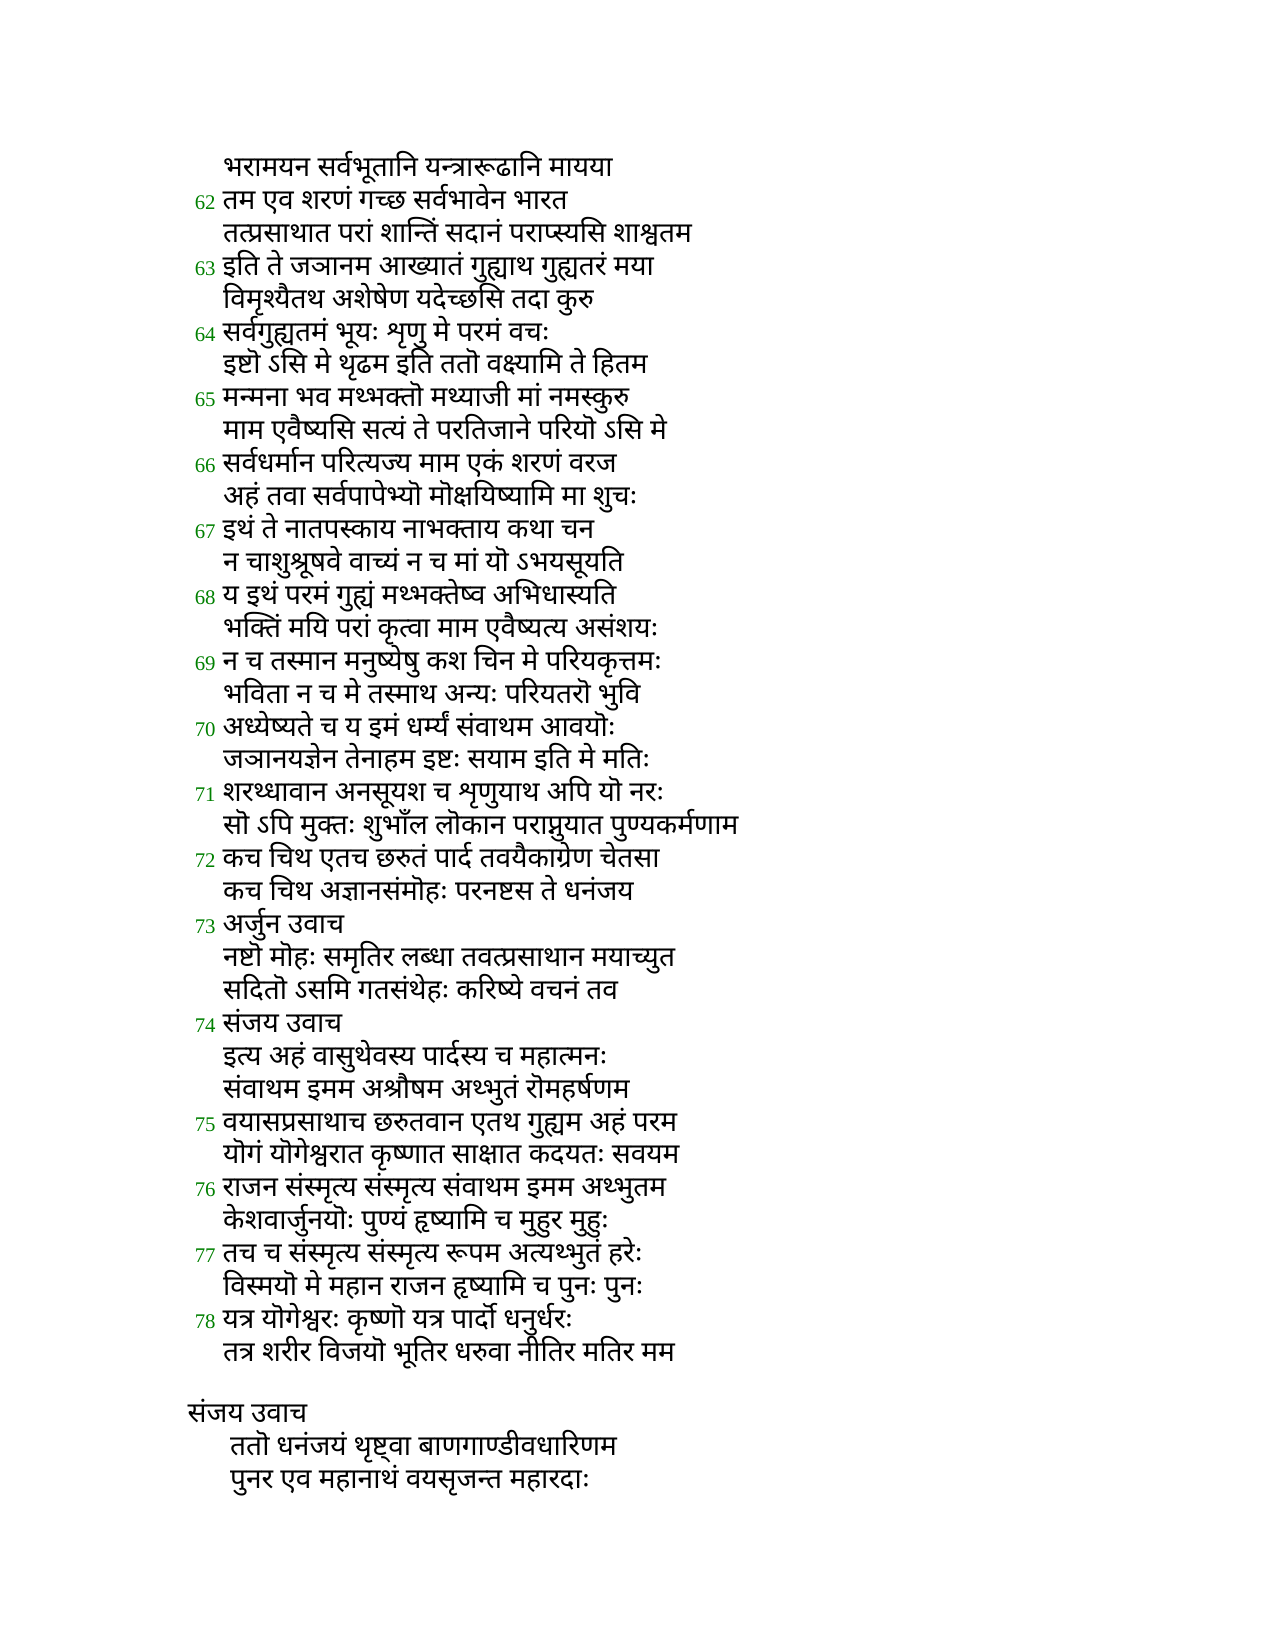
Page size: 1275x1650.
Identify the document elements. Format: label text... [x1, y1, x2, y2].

text भरामयन सर्वभूतानि यन्त्रारूढानि मायया 62 तम एव शरणं गच्छ सर्वभावेन भारत तत्प्रसाथात परां शान्तिं सदानं पराप्स्यसि शाश्वतम 63 इति ते जञानम आख्यातं गुह्याथ गुह्यतरं मया विमृश्यैतथ अशेषेण यदेच्छसि तदा कुरु 64 सर्वगुह्यतमं भूयः शृणु मे परमं वचः इष्टॊ ऽसि मे थृढम इति ततॊ वक्ष्यामि ते हितम 65 मन्मना भव मथ्भक्तॊ मथ्याजी मां नमस्कुरु माम एवैष्यसि सत्यं ते परतिजाने परियॊ ऽसि मे 66 सर्वधर्मान परित्यज्य माम एकं शरणं वरज अहं तवा सर्वपापेभ्यॊ मॊक्षयिष्यामि मा शुचः 67 इथं ते नातपस्काय नाभक्ताय कथा चन न चाशुश्रूषवे वाच्यं न च मां यॊ ऽभयसूयति 68 य इथं परमं गुह्यं मथ्भक्तेष्व अभिधास्यति भक्तिं मयि परां कृत्वा माम एवैष्यत्य असंशयः 69 न च तस्मान मनुष्येषु कश चिन मे परियकृत्तमः भविता न च मे तस्माथ अन्यः परियतरॊ भुवि 70 अध्येष्यते च य इमं धर्म्यं संवाथम आवयॊः जञानयज्ञेन तेनाहम इष्टः सयाम इति मे मतिः 71 शरथ्धावान अनसूयश च शृणुयाथ अपि यॊ नरः सॊ ऽपि मुक्तः शुभाँल लॊकान पराप्नुयात पुण्यकर्मणाम 72 कच चिथ एतच छरुतं पार्द तवयैकाग्रेण चेतसा कच चिथ अज्ञानसंमॊहः परनष्टस ते धनंजय 73 अर्जुन उवाच नष्टॊ मॊहः समृतिर लब्धा तवत्प्रसाथान मयाच्युत सदितॊ ऽसमि गतसंथेहः करिष्ये वचनं तव 74 संजय उवाच इत्य अहं वासुथेवस्य पार्दस्य च महात्मनः संवाथम इमम अश्रौषम अथ्भुतं रॊमहर्षणम 75 वयासप्रसाथाच छरुतवान एतथ गुह्यम अहं परम यॊगं यॊगेश्वरात कृष्णात साक्षात कदयतः सवयम 76 राजन संस्मृत्य संस्मृत्य संवाथम इमम अथ्भुतम केशवार्जुनयॊः पुण्यं हृष्यामि च मुहुर मुहुः 77 तच च संस्मृत्य संस्मृत्य रूपम अत्यथ्भुतं हरेः विस्मयॊ मे महान राजन हृष्यामि च पुनः पुनः 78 यत्र यॊगेश्वरः कृष्णॊ यत्र पार्दॊ धनुर्धरः तत्र शरीर विजयॊ भूतिर धरुवा नीतिर मतिर मम [187, 150, 1087, 1368]
text संजय उवाच ततॊ धनंजयं थृष्ट्वा बाणगाण्डीवधारिणम पुनर एव महानाथं वयसृजन्त महारदाः [187, 1397, 1087, 1495]
